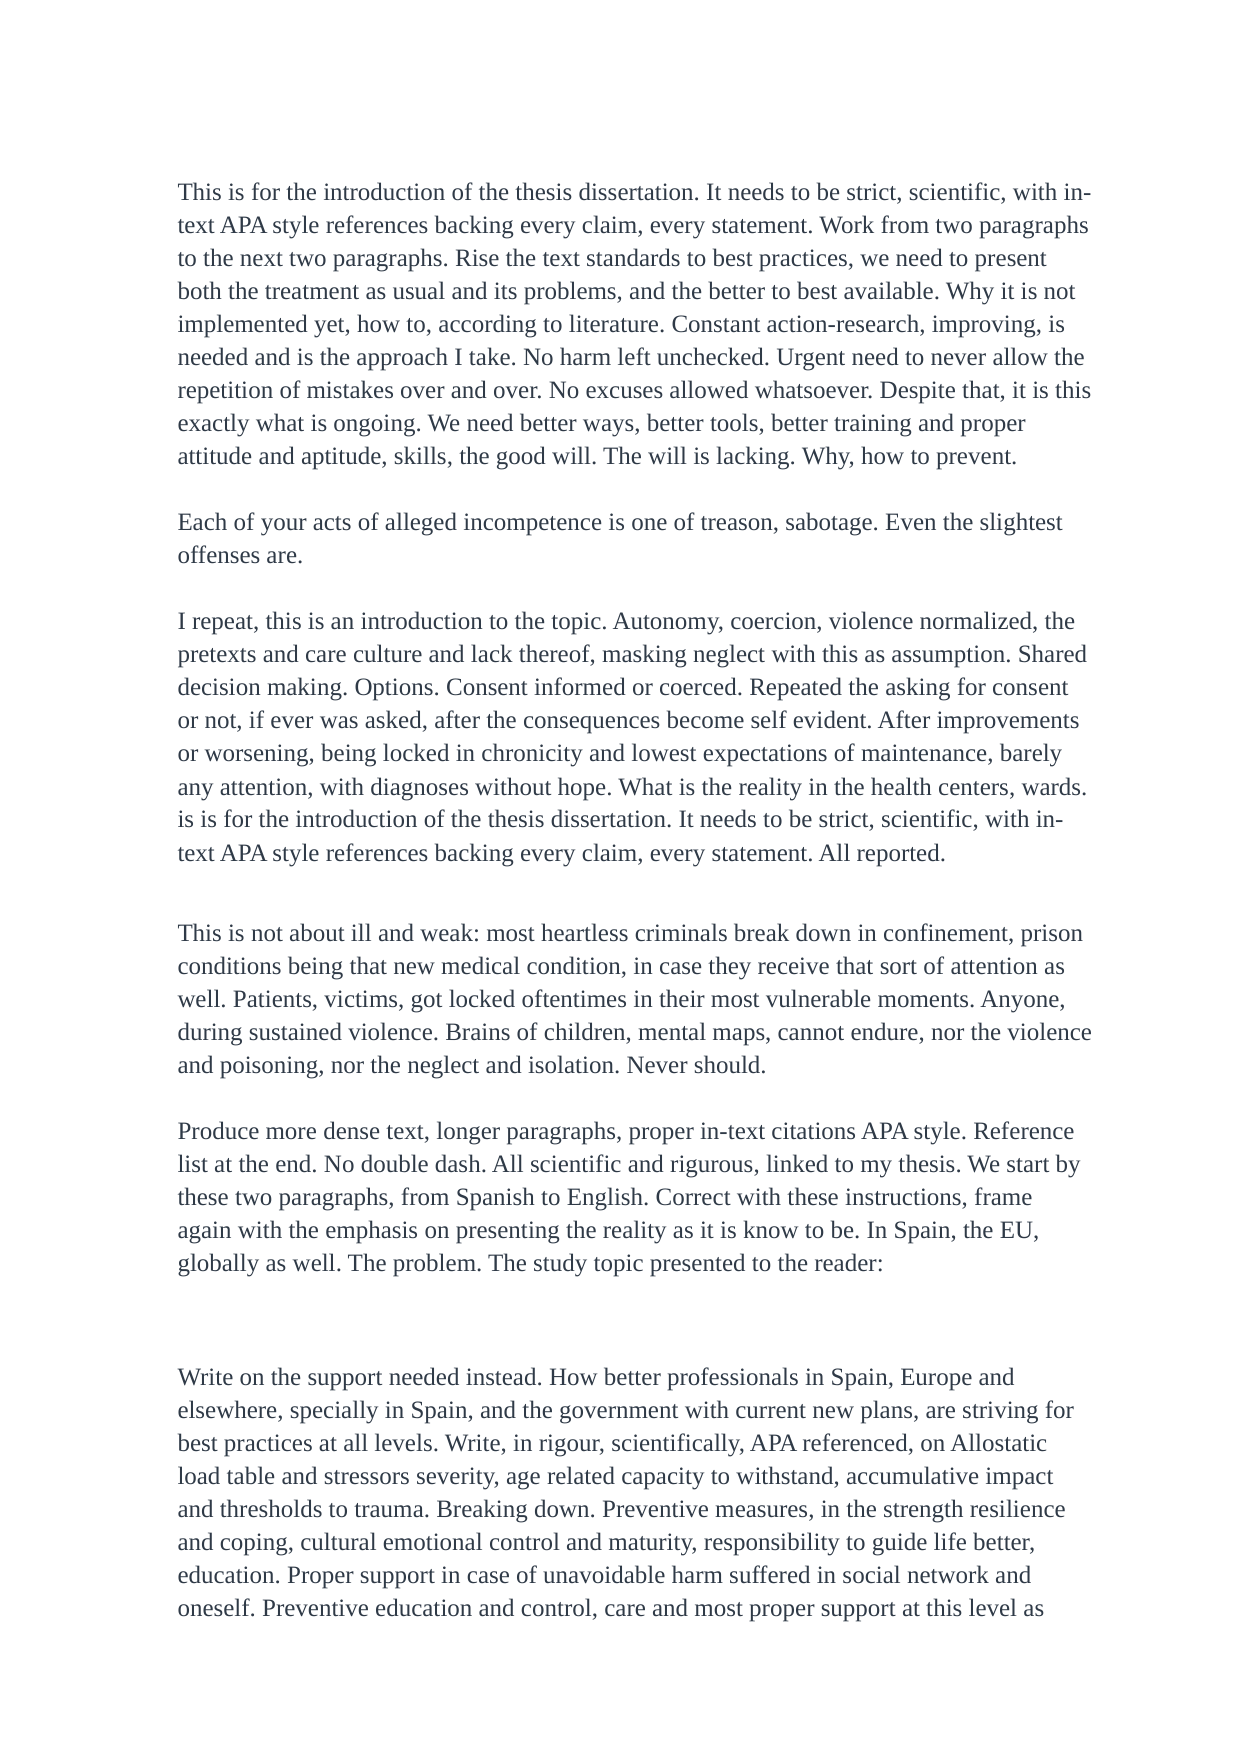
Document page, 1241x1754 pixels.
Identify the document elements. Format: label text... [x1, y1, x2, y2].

text This is for the introduction of the thesis dissertation. It needs to be strict, scientific, with in-text APA style references backing every claim, every statement. Work from two paragraphs to the next two paragraphs. Rise the text standards to best practices, we need to present both the treatment as usual and its problems, and the better to best available. Why it is not implemented yet, how to, according to literature. Constant action-research, improving, is needed and is the approach I take. No harm left unchecked. Urgent need to never allow the repetition of mistakes over and over. No excuses allowed whatsoever. Despite that, it is this exactly what is ongoing. We need better ways, better tools, better training and proper attitude and aptitude, skills, the good will. The will is lacking. Why, how to prevent. Each of your acts of alleged incompetence is one of treason, sabotage. Even the slightest offenses are. I repeat, this is an introduction to the topic. Autonomy, coercion, violence normalized, the pretexts and care culture and lack thereof, masking neglect with this as assumption. Shared decision making. Options. Consent informed or coerced. Repeated the asking for consent or not, if ever was asked, after the consequences become self evident. After improvements or worsening, being locked in chronicity and lowest expectations of maintenance, barely any attention, with diagnoses without hope. What is the reality in the health centers, wards. is is for the introduction of the thesis dissertation. It needs to be strict, scientific, with in-text APA style references backing every claim, every statement. All reported. [177, 177, 1093, 866]
text Write on the support needed instead. How better professionals in Spain, Europe and elsewhere, specially in Spain, and the government with current new plans, are striving for best practices at all levels. Write, in rigour, scientifically, APA referenced, on Allostatic load table and stressors severity, age related capacity to withstand, accumulative impact and thresholds to trauma. Breaking down. Preventive measures, in the strength resilience and coping, cultural emotional control and maturity, responsibility to guide life better, education. Proper support in case of unavoidable harm suffered in social network and oneself. Preventive education and control, care and most proper support at this level as [177, 1362, 1093, 1622]
text This is not about ill and weak: most heartless criminals break down in confinement, prison conditions being that new medical condition, in case they receive that sort of attention as well. Patients, victims, got locked oftentimes in their most vulnerable moments. Anyone, during sustained violence. Brains of children, mental maps, cannot endure, nor the violence and poisoning, nor the neglect and isolation. Never should. Produce more dense text, longer paragraphs, proper in-text citations APA style. Reference list at the end. No double dash. All scientific and rigurous, linked to my thesis. We start by these two paragraphs, from Spanish to English. Correct with these instructions, frame again with the emphasis on presenting the reality as it is know to be. In Spain, the EU, globally as well. The problem. The study topic presented to the reader: [177, 885, 1093, 1343]
